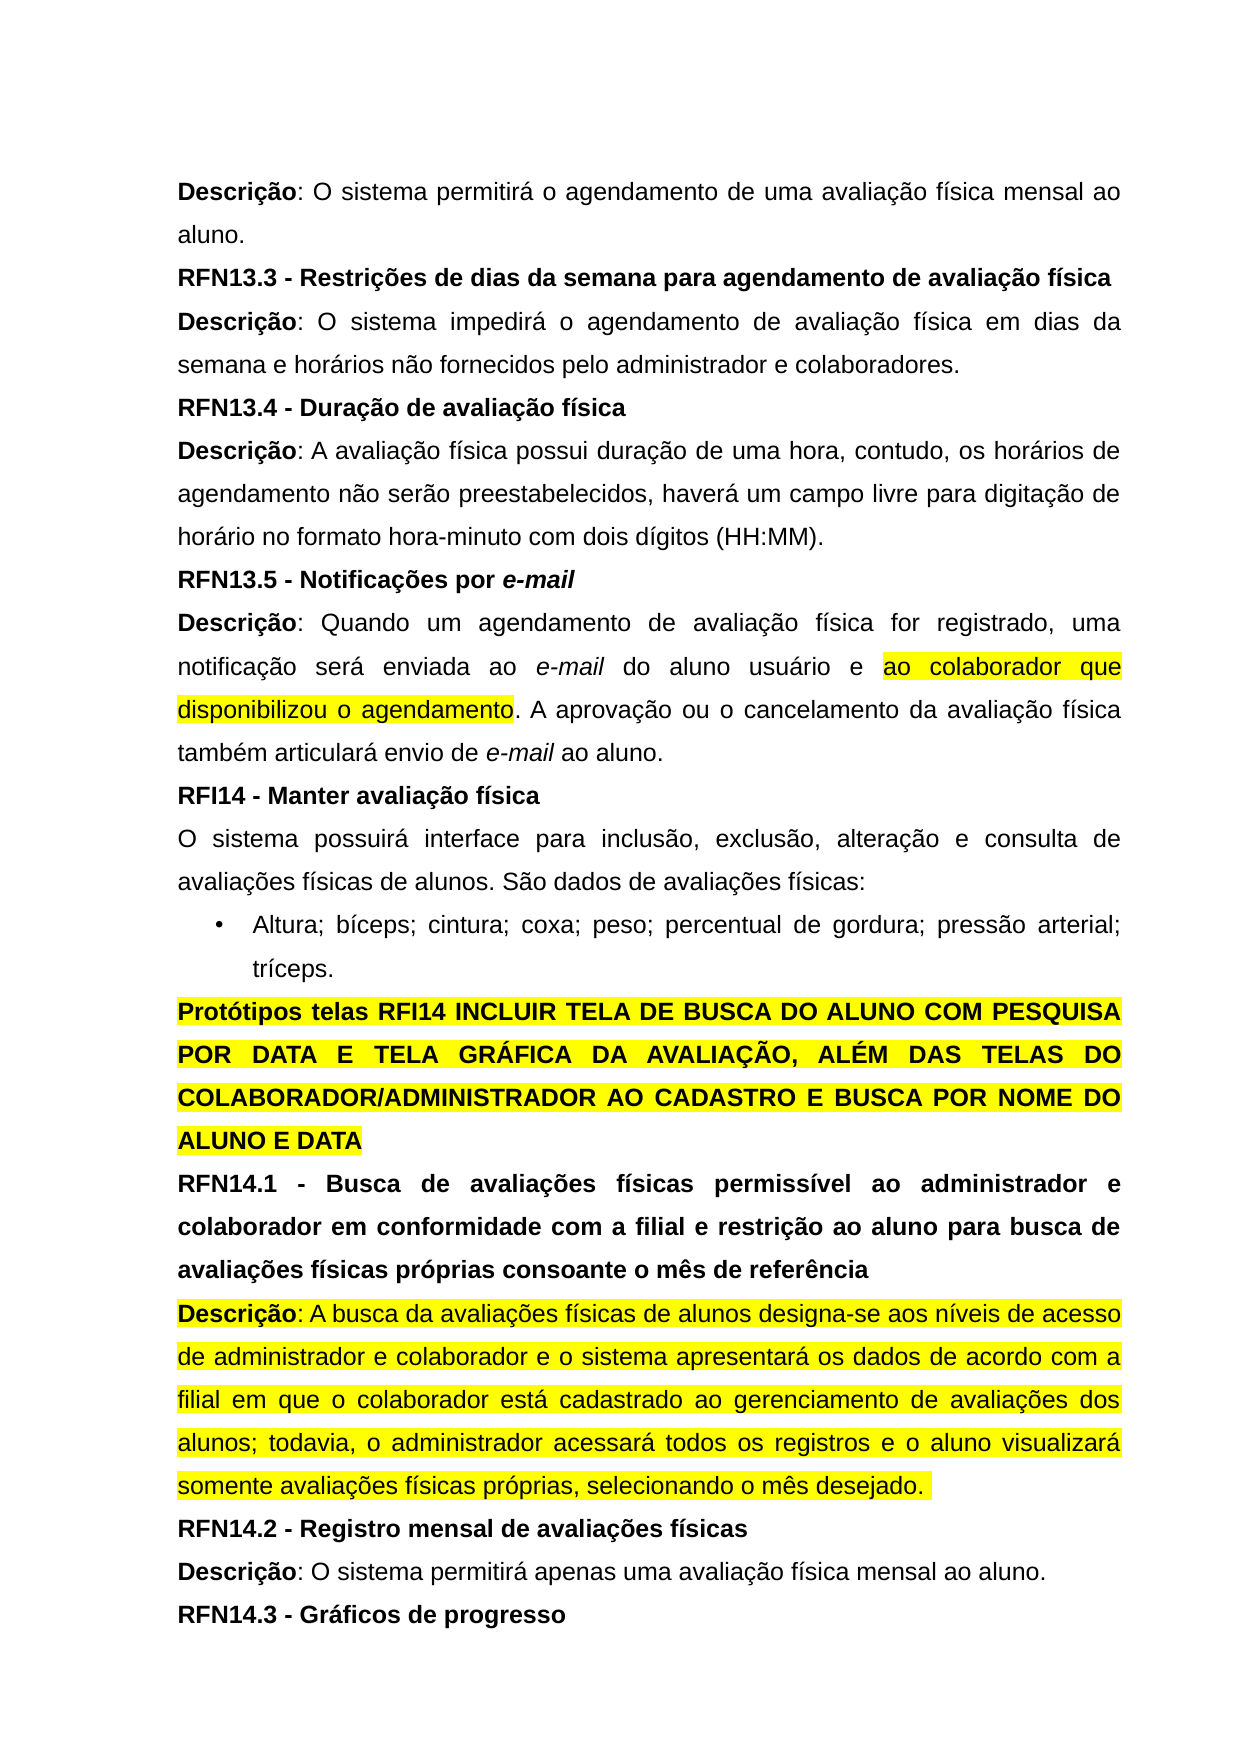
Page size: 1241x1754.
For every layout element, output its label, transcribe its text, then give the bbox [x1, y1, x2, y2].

text Descrição: O sistema permitirá apenas uma avaliação física mensal ao aluno. [177, 1557, 1122, 1586]
text Descrição: O sistema impedirá o agendamento de avaliação física em dias da semana e horários não fornecidos pelo administrador e colaboradores. [177, 307, 1122, 378]
text Descrição: O sistema permitirá o agendamento de uma avaliação física mensal ao aluno. [177, 177, 1122, 249]
text RFN14.3 - Gráficos de progresso [177, 1600, 1122, 1629]
text RFN13.4 - Duração de avaliação física [177, 393, 1122, 422]
text RFN13.3 - Restrições de dias da semana para agendamento de avaliação física [177, 263, 1122, 292]
text RFN13.5 - Notificações por e-mail [177, 565, 1122, 594]
text RFI14 - Manter avaliação física [177, 781, 1122, 810]
text Protótipos telas RFI14 INCLUIR TELA DE BUSCA DO ALUNO COM PESQUISA POR DATA E TELA GRÁFICA DA AVALIAÇÃO, ALÉM DAS TELAS DO COLABORADOR/ADMINISTRADOR AO CADASTRO E BUSCA POR NOME DO ALUNO E DATA [177, 997, 1122, 1155]
text Descrição: A busca da avaliações físicas de alunos designa-se aos níveis de acesso de administrador e colaborador e o sistema apresentará os dados de acordo com a filial em que o colaborador está cadastrado ao gerenciamento de avaliações dos alunos; todavia, o administrador acessará todos os registros e o aluno visualizará somente avaliações físicas próprias, selecionando o mês desejado. [177, 1298, 1122, 1500]
text RFN14.2 - Registro mensal de avaliações físicas [177, 1514, 1122, 1543]
text Descrição: A avaliação física possui duração de uma hora, contudo, os horários de agendamento não serão preestabelecidos, haverá um campo livre para digitação de horário no formato hora-minuto com dois dígitos (HH:MM). [177, 436, 1122, 551]
text O sistema possuirá interface para inclusão, exclusão, alteração e consulta de avaliações físicas de alunos. São dados de avaliações físicas: [177, 824, 1122, 896]
text Descrição: Quando um agendamento de avaliação física for registrado, uma notificação será enviada ao e-mail do aluno usuário e ao colaborador que disponibilizou o agendamento. A aprovação ou o cancelamento da avaliação física também articulará envio de e-mail ao aluno. [177, 608, 1122, 767]
list Altura; bíceps; cintura; coxa; peso; percentual de gordura; pressão arterial; tríceps. [215, 910, 1122, 982]
text RFN14.1 - Busca de avaliações físicas permissível ao administrador e colaborador em conformidade com a filial e restrição ao aluno para busca de avaliações físicas próprias consoante o mês de referência [177, 1169, 1122, 1284]
